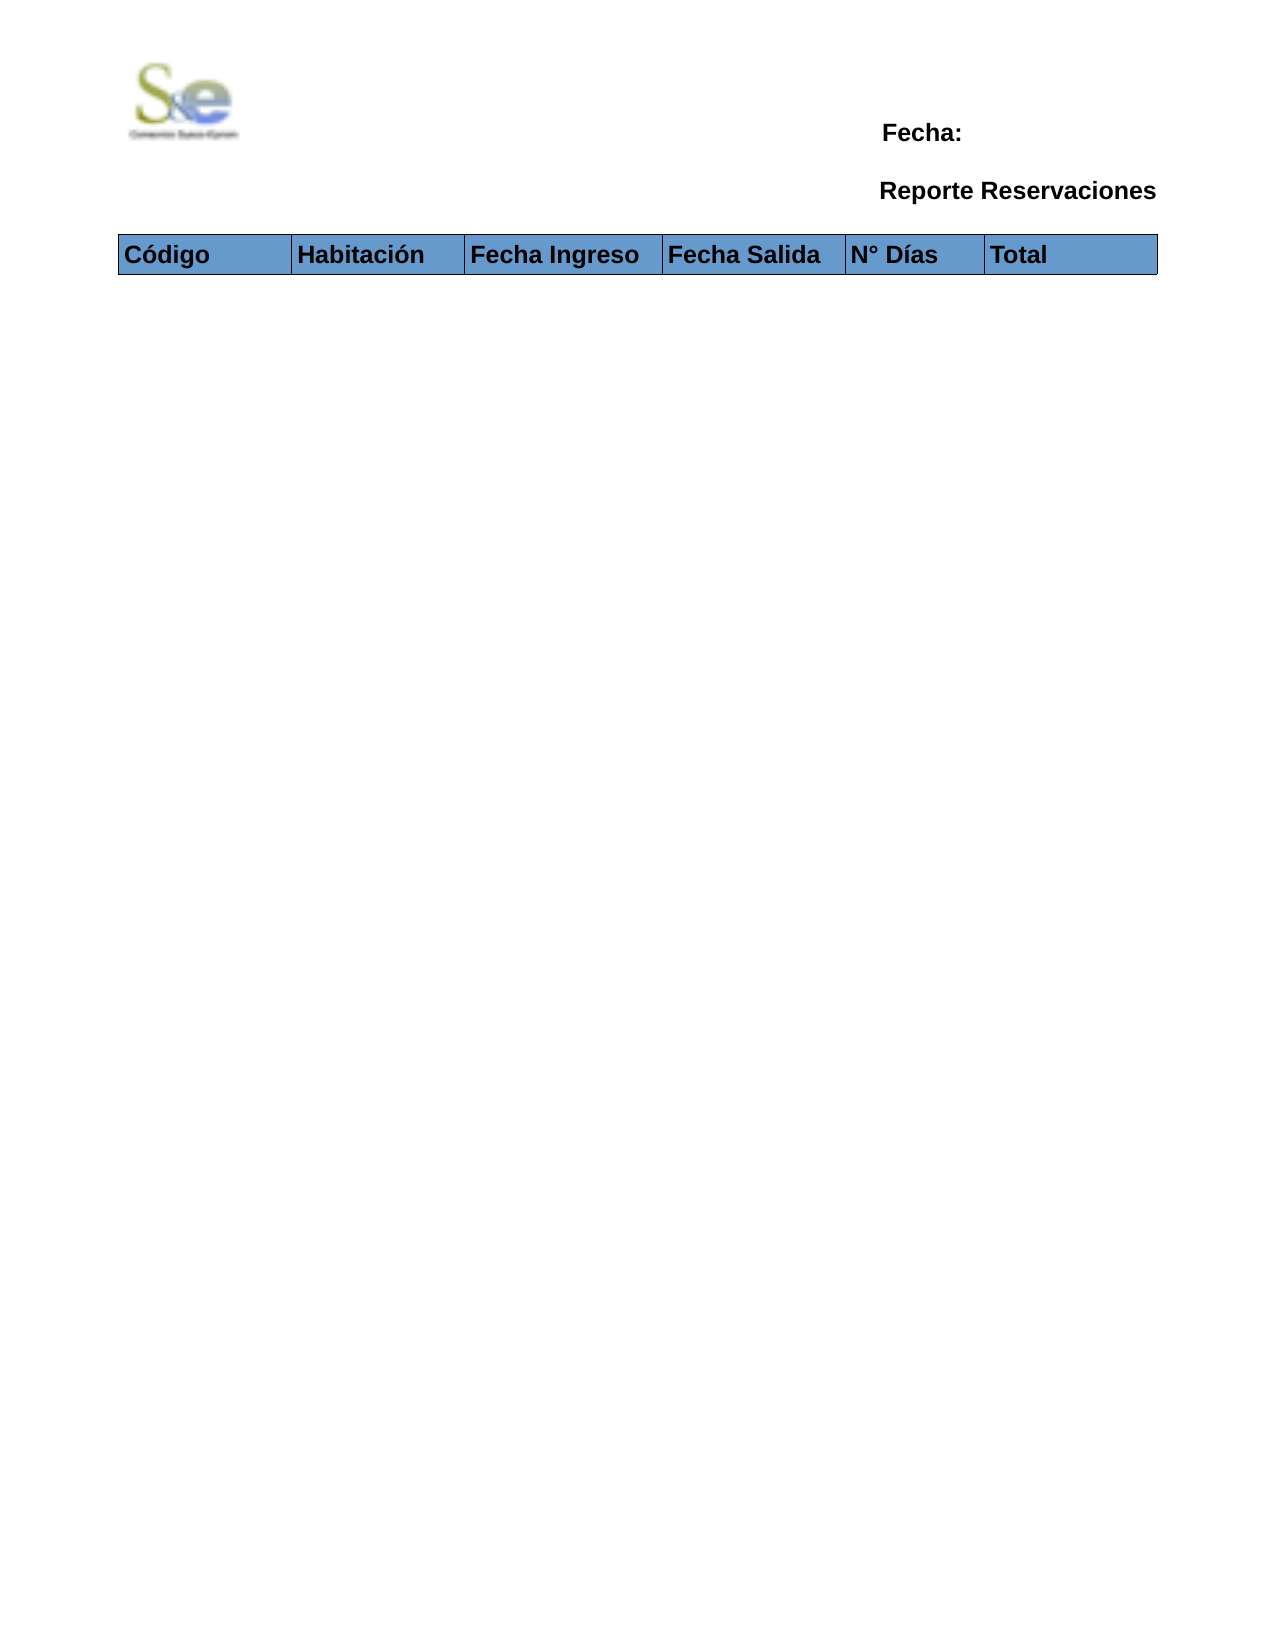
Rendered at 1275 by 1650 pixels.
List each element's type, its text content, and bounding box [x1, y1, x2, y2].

table_header N° Días [846, 235, 984, 274]
picture [123, 51, 265, 151]
table_header Código [119, 235, 291, 274]
table_header Total [985, 235, 1157, 274]
table_header Habitación [292, 235, 464, 274]
table_header Fecha Ingreso [465, 235, 662, 274]
table_header Fecha Salida [663, 235, 845, 274]
